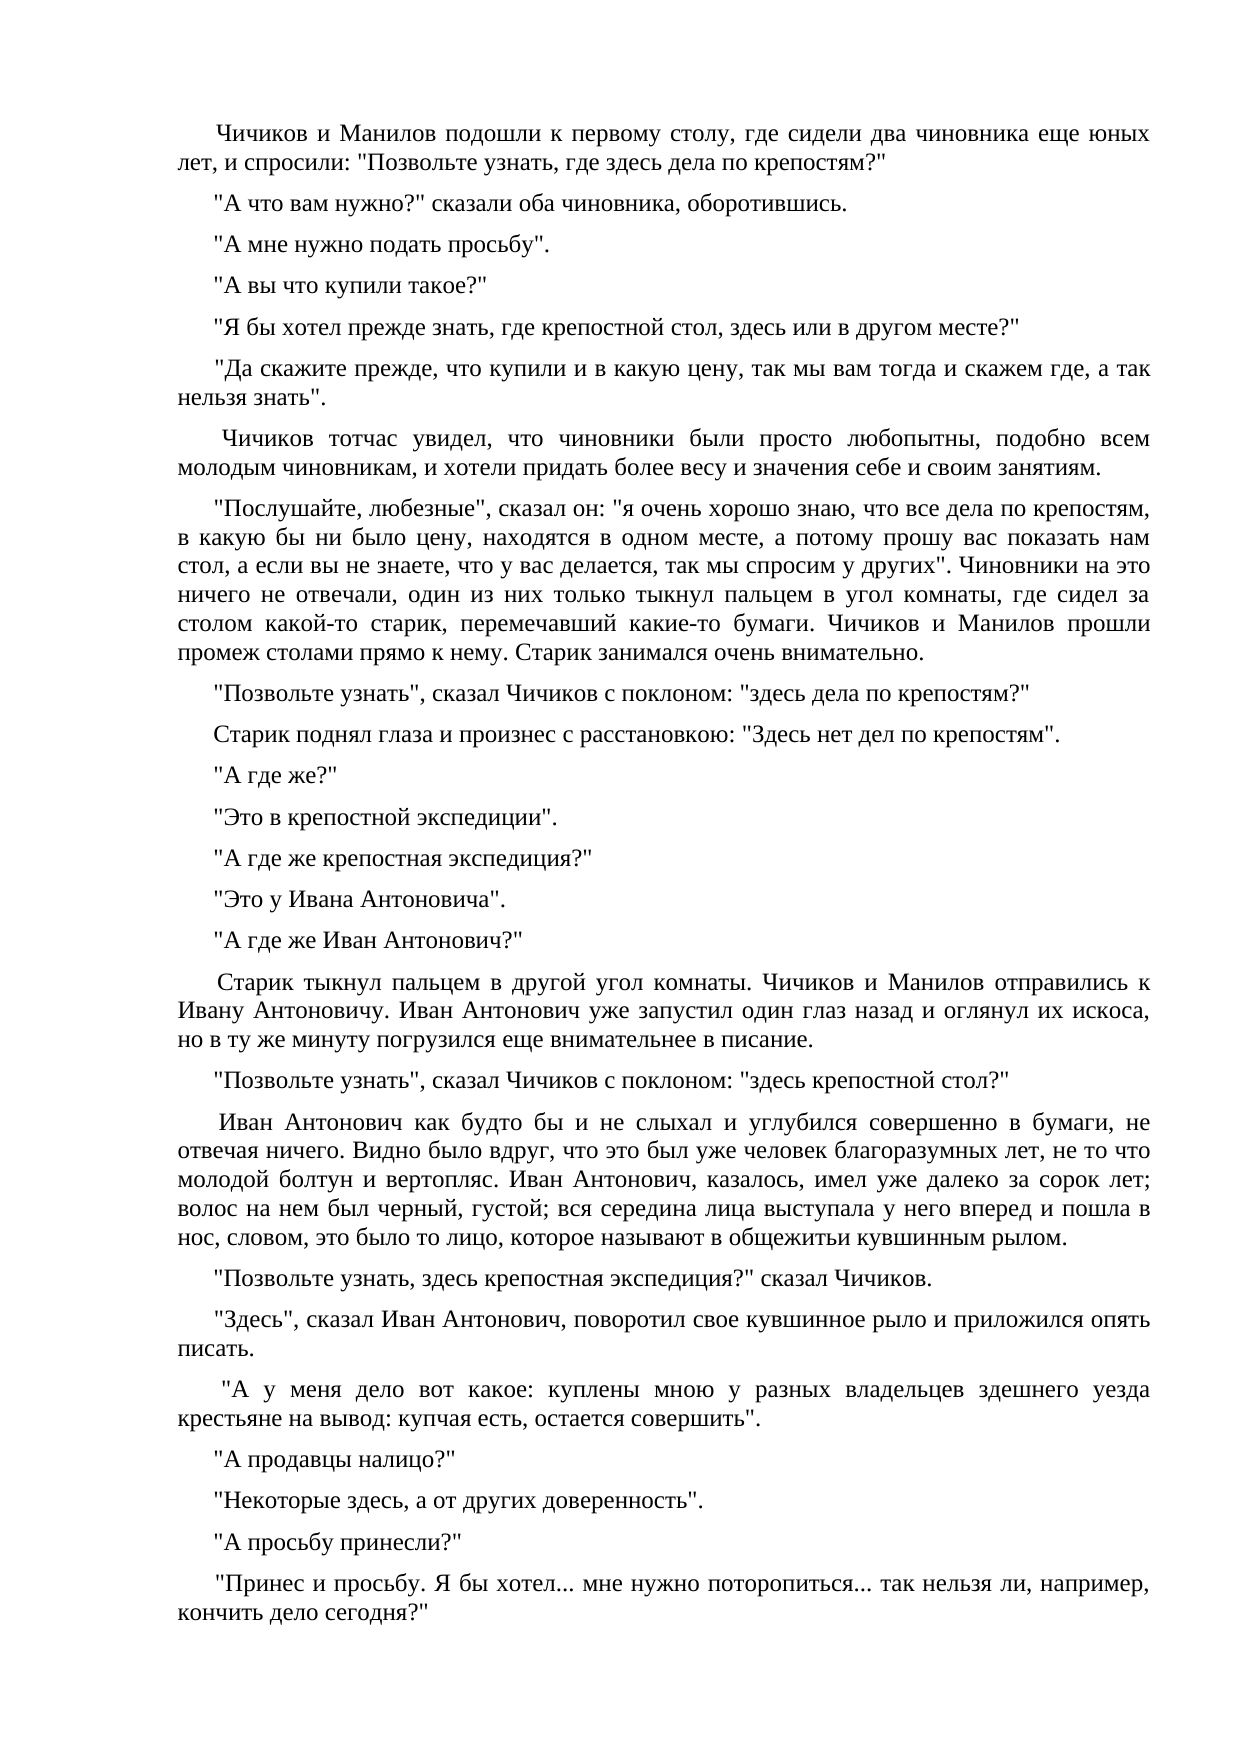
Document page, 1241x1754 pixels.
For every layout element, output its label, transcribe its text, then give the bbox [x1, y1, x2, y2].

text "Это у Ивана Антоновича". [177, 884, 1152, 913]
text Старик поднял глаза и произнес с расстановкою: "Здесь нет дел по крепостям". [177, 719, 1152, 748]
text "А просьбу принесли?" [177, 1527, 1152, 1556]
text "Я бы хотел прежде знать, где крепостной стол, здесь или в другом месте?" [177, 312, 1152, 341]
text "Да скажите прежде, что купили и в какую цену, так мы вам тогда и скажем где, а так нельзя знать". [177, 353, 1152, 411]
text Чичиков и Манилов подошли к первому столу, где сидели два чиновника еще юных лет, и спросили: "Позвольте узнать, где здесь дела по крепостям?" [177, 118, 1152, 176]
text "А у меня дело вот какое: куплены мною у разных владельцев здешнего уезда крестьяне на вывод: купчая есть, остается совершить". [177, 1374, 1152, 1432]
text Старик тыкнул пальцем в другой угол комнаты. Чичиков и Манилов отправились к Ивану Антоновичу. Иван Антонович уже запустил один глаз назад и оглянул их искоса, но в ту же минуту погрузился еще внимательнее в писание. [177, 967, 1152, 1053]
text Иван Антонович как будто бы и не слыхал и углубился совершенно в бумаги, не отвечая ничего. Видно было вдруг, что это был уже человек благоразумных лет, не то что молодой болтун и вертопляс. Иван Антонович, казалось, имел уже далеко за сорок лет; волос на нем был черный, густой; вся середина лица выступала у него вперед и пошла в нос, словом, это было то лицо, которое называют в общежитьи кувшинным рылом. [177, 1107, 1152, 1251]
text "Принес и просьбу. Я бы хотел... мне нужно поторопиться... так нельзя ли, например, кончить дело сегодня?" [177, 1568, 1152, 1626]
text "А вы что купили такое?" [177, 271, 1152, 299]
text "А где же?" [177, 761, 1152, 789]
text Чичиков тотчас увидел, что чиновники были просто любопытны, подобно всем молодым чиновникам, и хотели придать более весу и значения себе и своим занятиям. [177, 423, 1152, 481]
text "А где же Иван Антонович?" [177, 926, 1152, 954]
text "А продавцы налицо?" [177, 1444, 1152, 1473]
text "Позвольте узнать", сказал Чичиков с поклоном: "здесь крепостной стол?" [177, 1066, 1152, 1094]
text "Это в крепостной экспедиции". [177, 802, 1152, 831]
text "А где же крепостная экспедиция?" [177, 843, 1152, 872]
text "Позвольте узнать, здесь крепостная экспедиция?" сказал Чичиков. [177, 1263, 1152, 1292]
text "Здесь", сказал Иван Антонович, поворотил свое кувшинное рыло и приложился опять писать. [177, 1304, 1152, 1362]
text "А что вам нужно?" сказали оба чиновника, оборотившись. [177, 188, 1152, 217]
text "Позвольте узнать", сказал Чичиков с поклоном: "здесь дела по крепостям?" [177, 678, 1152, 707]
text "А мне нужно подать просьбу". [177, 229, 1152, 258]
text "Некоторые здесь, а от других доверенность". [177, 1486, 1152, 1514]
text "Послушайте, любезные", сказал он: "я очень хорошо знаю, что все дела по крепостям, в какую бы ни было цену, находятся в одном месте, а потому прошу вас показать нам стол, а если вы не знаете, что у вас делается, так мы спросим у других". Чиновники на это ничего не отвечали, один из них только тыкнул пальцем в угол комнаты, где сидел за столом какой-то старик, перемечавший какие-то бумаги. Чичиков и Манилов прошли промеж столами прямо к нему. Старик занимался очень внимательно. [177, 493, 1152, 666]
